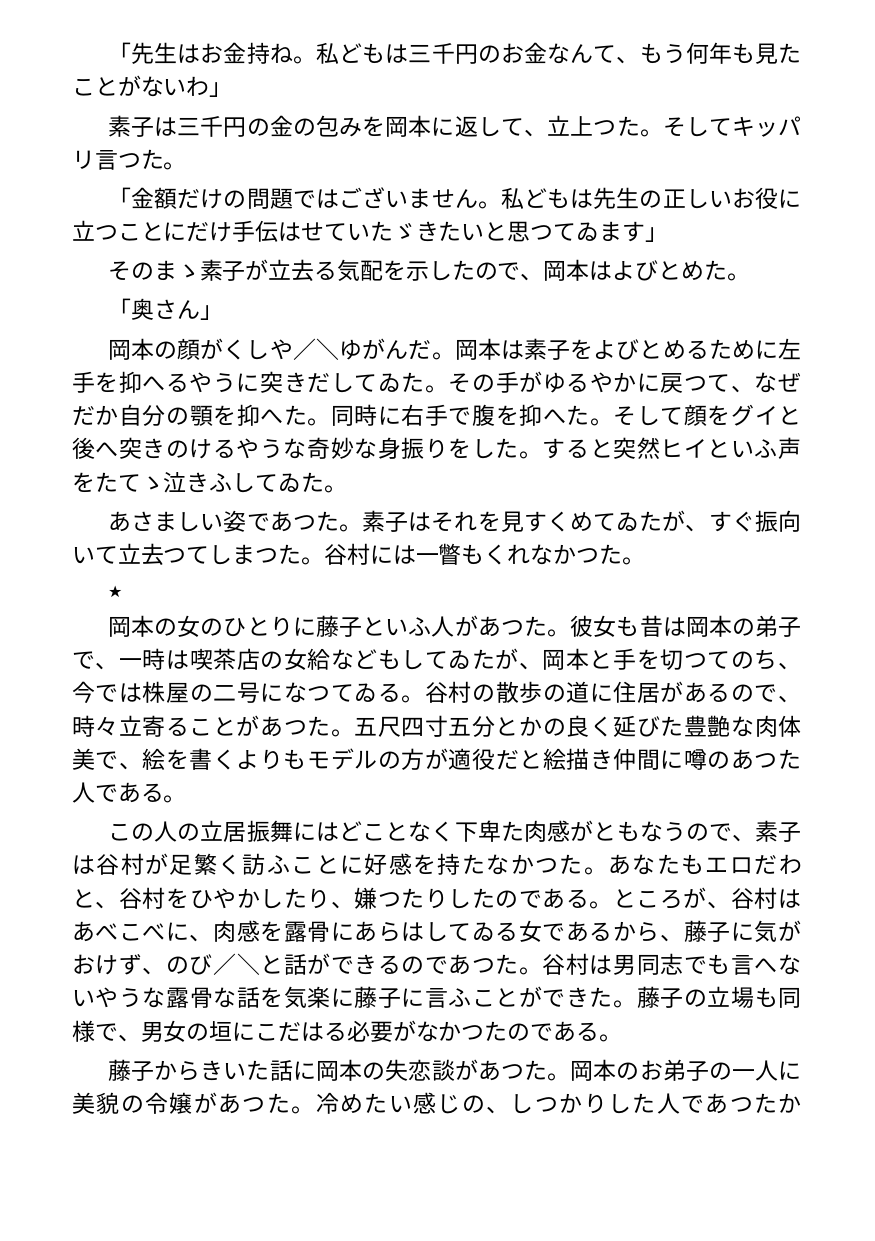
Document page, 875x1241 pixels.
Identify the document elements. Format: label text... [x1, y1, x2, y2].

text そのまゝ素子が立去る気配を示したので、岡本はよびとめた。 [72, 253, 802, 286]
text 岡本の女のひとりに藤子といふ人があつた。彼女も昔は岡本の弟子で、一時は喫茶店の女給などもしてゐたが、岡本と手を切つてのち、今では株屋の二号になつてゐる。谷村の散歩の道に住居があるので、時々立寄ることがあつた。五尺四寸五分とかの良く延びた豊艶な肉体美で、絵を書くよりもモデルの方が適役だと絵描き仲間に噂のあつた人である。 [72, 609, 802, 808]
text 藤子からきいた話に岡本の失恋談があつた。岡本のお弟子の一人に美貌の令嬢があつた。冷めたい感じの、しつかりした人であつたか [72, 1052, 802, 1119]
text ★ [72, 576, 802, 603]
text 「金額だけの問題ではございません。私どもは先生の正しいお役に立つことにだけ手伝はせていたゞきたいと思つてゐます」 [72, 181, 802, 247]
text 「奥さん」 [72, 292, 802, 326]
text この人の立居振舞にはどことなく下卑た肉感がともなうので、素子は谷村が足繁く訪ふことに好感を持たなかつた。あなたもエロだわと、谷村をひやかしたり、嫌つたりしたのである。ところが、谷村はあべこべに、肉感を露骨にあらはしてゐる女であるから、藤子に気がおけず、のび／＼と話ができるのであつた。谷村は男同志でも言へないやうな露骨な話を気楽に藤子に言ふことができた。藤子の立場も同様で、男女の垣にこだはる必要がなかつたのである。 [72, 814, 802, 1047]
text 岡本の顔がくしや／＼ゆがんだ。岡本は素子をよびとめるために左手を抑へるやうに突きだしてゐた。その手がゆるやかに戻つて、なぜだか自分の顎を抑へた。同時に右手で腹を抑へた。そして顔をグイと後へ突きのけるやうな奇妙な身振りをした。すると突然ヒイといふ声をたてゝ泣きふしてゐた。 [72, 332, 802, 498]
text 「先生はお金持ね。私どもは三千円のお金なんて、もう何年も見たことがないわ」 [72, 36, 802, 102]
text 素子は三千円の金の包みを岡本に返して、立上つた。そしてキッパリ言つた。 [72, 108, 802, 175]
text あさましい姿であつた。素子はそれを見すくめてゐたが、すぐ振向いて立去つてしまつた。谷村には一瞥もくれなかつた。 [72, 504, 802, 570]
